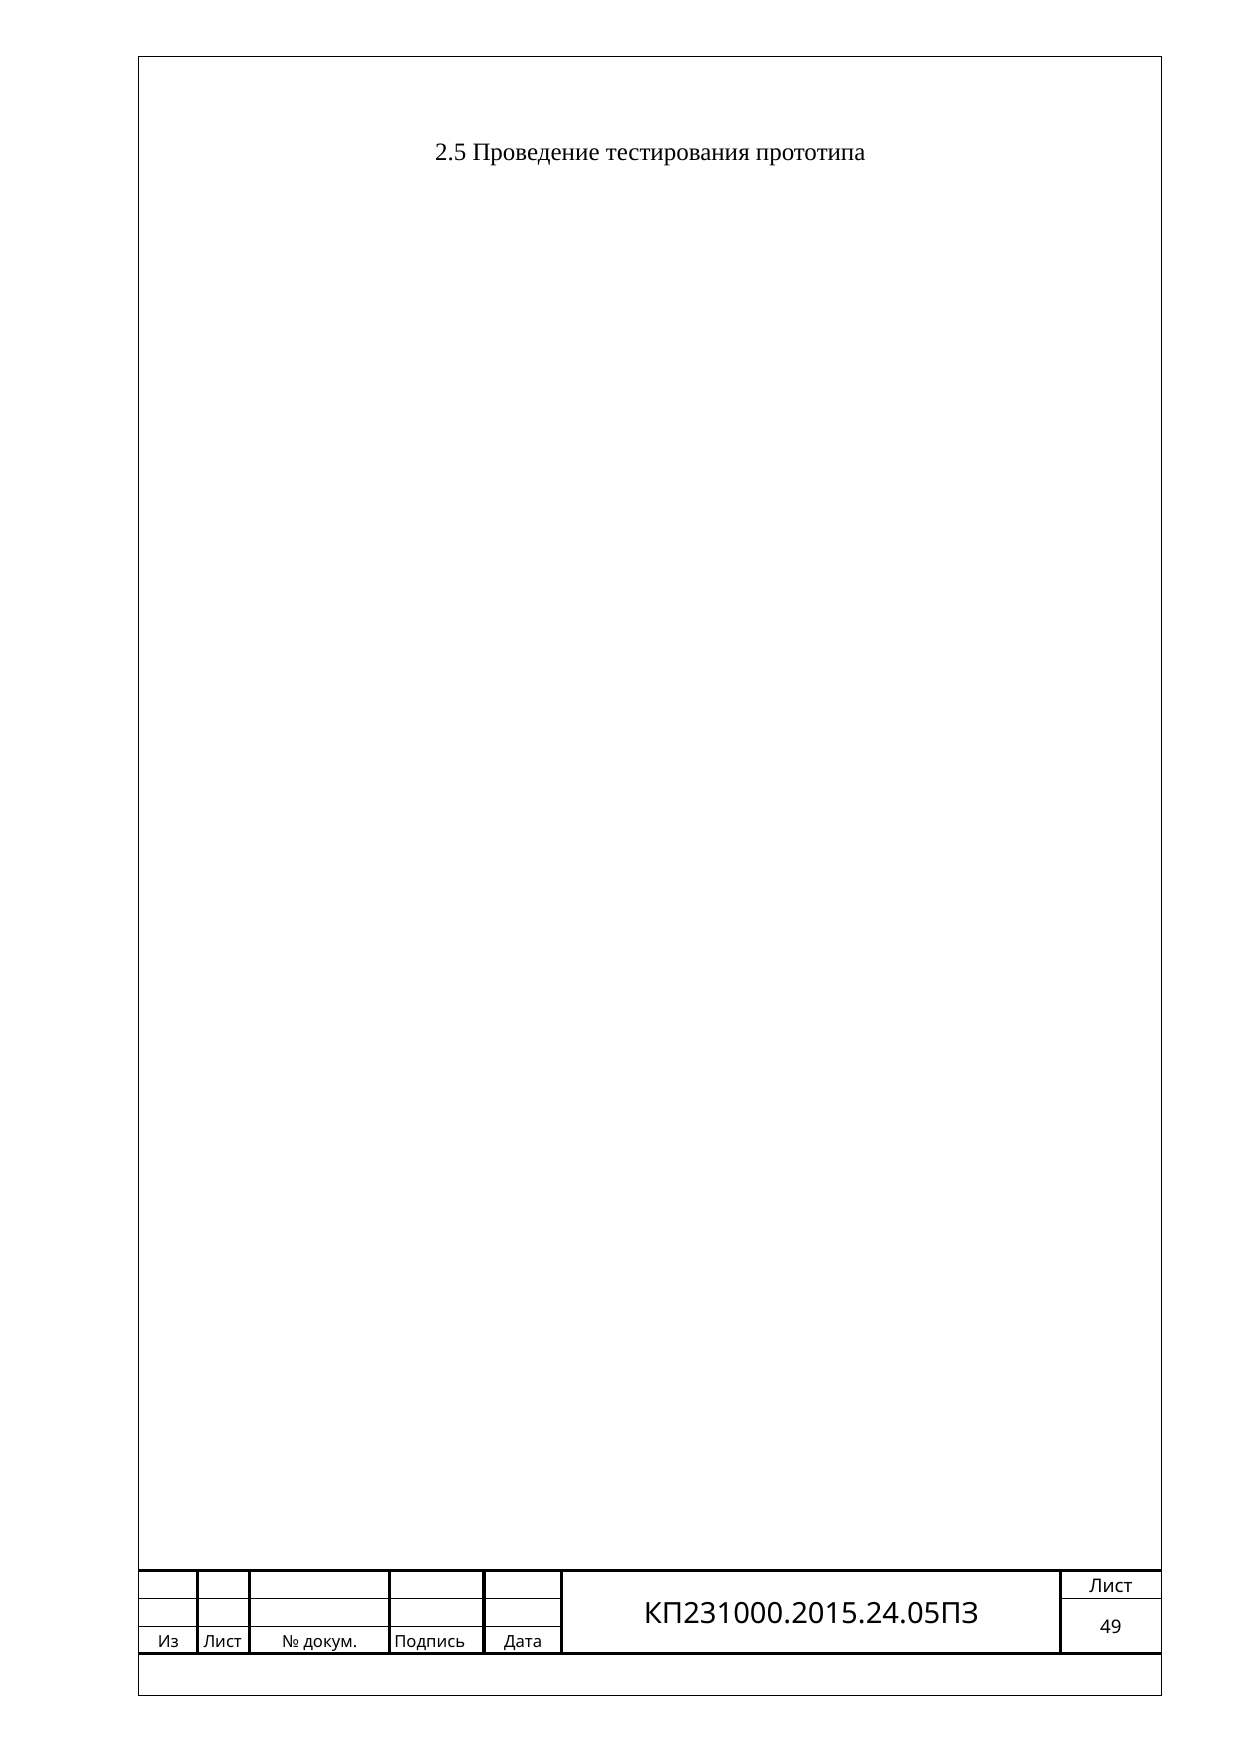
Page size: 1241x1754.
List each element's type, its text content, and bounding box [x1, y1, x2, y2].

subtitle 2.5 Проведение тестирования прототипа [168, 137, 1132, 165]
